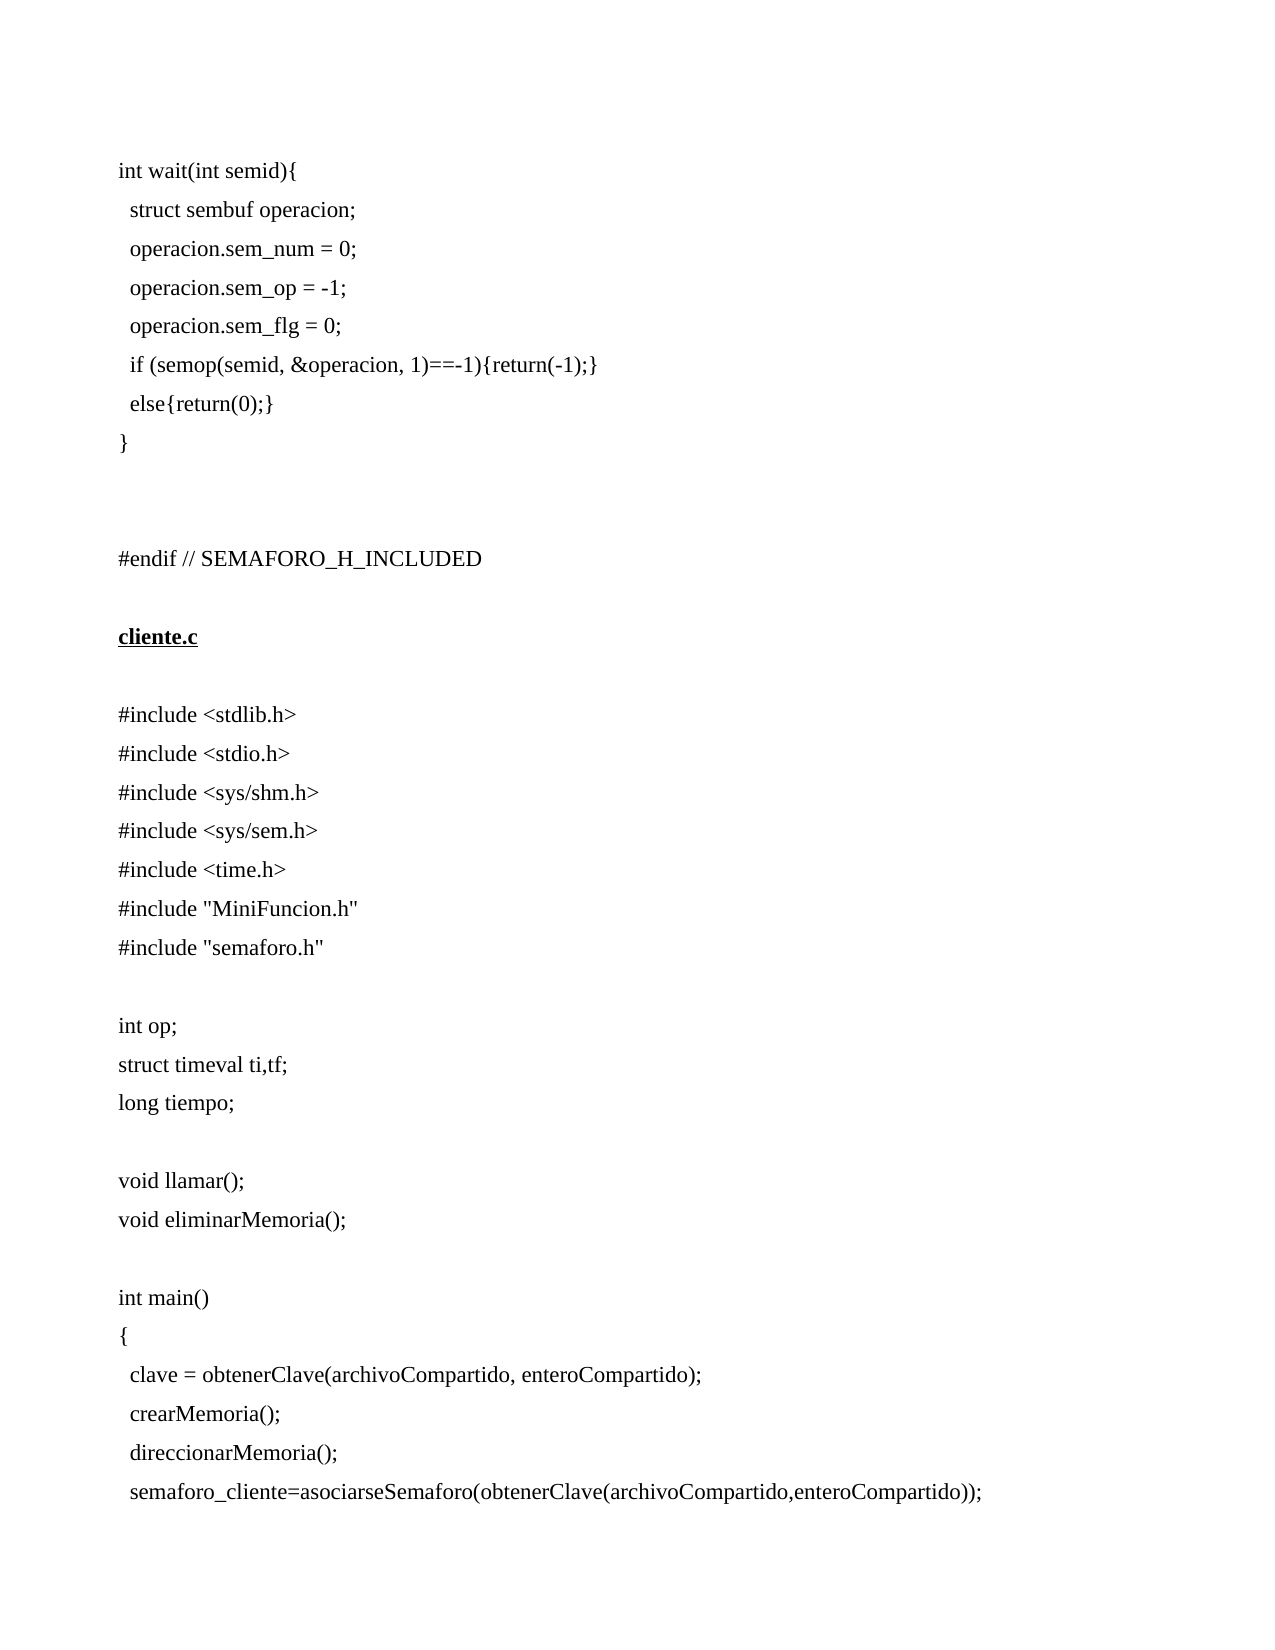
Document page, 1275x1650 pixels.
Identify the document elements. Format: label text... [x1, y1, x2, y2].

text operacion.sem_flg = 0; [118, 312, 1157, 339]
text #include <sys/shm.h> [118, 779, 1157, 805]
text void eliminarMemoria(); [118, 1206, 1157, 1232]
text #include "MiniFuncion.h" [118, 895, 1157, 922]
text struct sembuf operacion; [118, 196, 1157, 222]
text #include <time.h> [118, 856, 1157, 883]
text else{return(0);} [118, 390, 1157, 416]
text direccionarMemoria(); [118, 1439, 1157, 1466]
text semaforo_cliente=asociarseSemaforo(obtenerClave(archivoCompartido,enteroCompartido)); [118, 1478, 1157, 1504]
text clave = obtenerClave(archivoCompartido, enteroCompartido); [118, 1361, 1157, 1388]
text void llamar(); [118, 1167, 1157, 1193]
text long tiempo; [118, 1089, 1157, 1116]
text } [118, 429, 1157, 455]
text int op; [118, 1012, 1157, 1038]
text int main() [118, 1284, 1157, 1310]
text cliente.c [118, 623, 1157, 649]
text if (semop(semid, &operacion, 1)==-1){return(-1);} [118, 351, 1157, 378]
text crearMemoria(); [118, 1400, 1157, 1427]
text operacion.sem_num = 0; [118, 235, 1157, 261]
text operacion.sem_op = -1; [118, 273, 1157, 300]
text #include <sys/sem.h> [118, 817, 1157, 844]
text int wait(int semid){ [118, 157, 1157, 183]
text #include <stdio.h> [118, 740, 1157, 766]
text struct timeval ti,tf; [118, 1051, 1157, 1077]
text { [118, 1323, 1157, 1349]
text #include <stdlib.h> [118, 701, 1157, 727]
text #include "semaforo.h" [118, 934, 1157, 960]
text #endif // SEMAFORO_H_INCLUDED [118, 546, 1157, 572]
